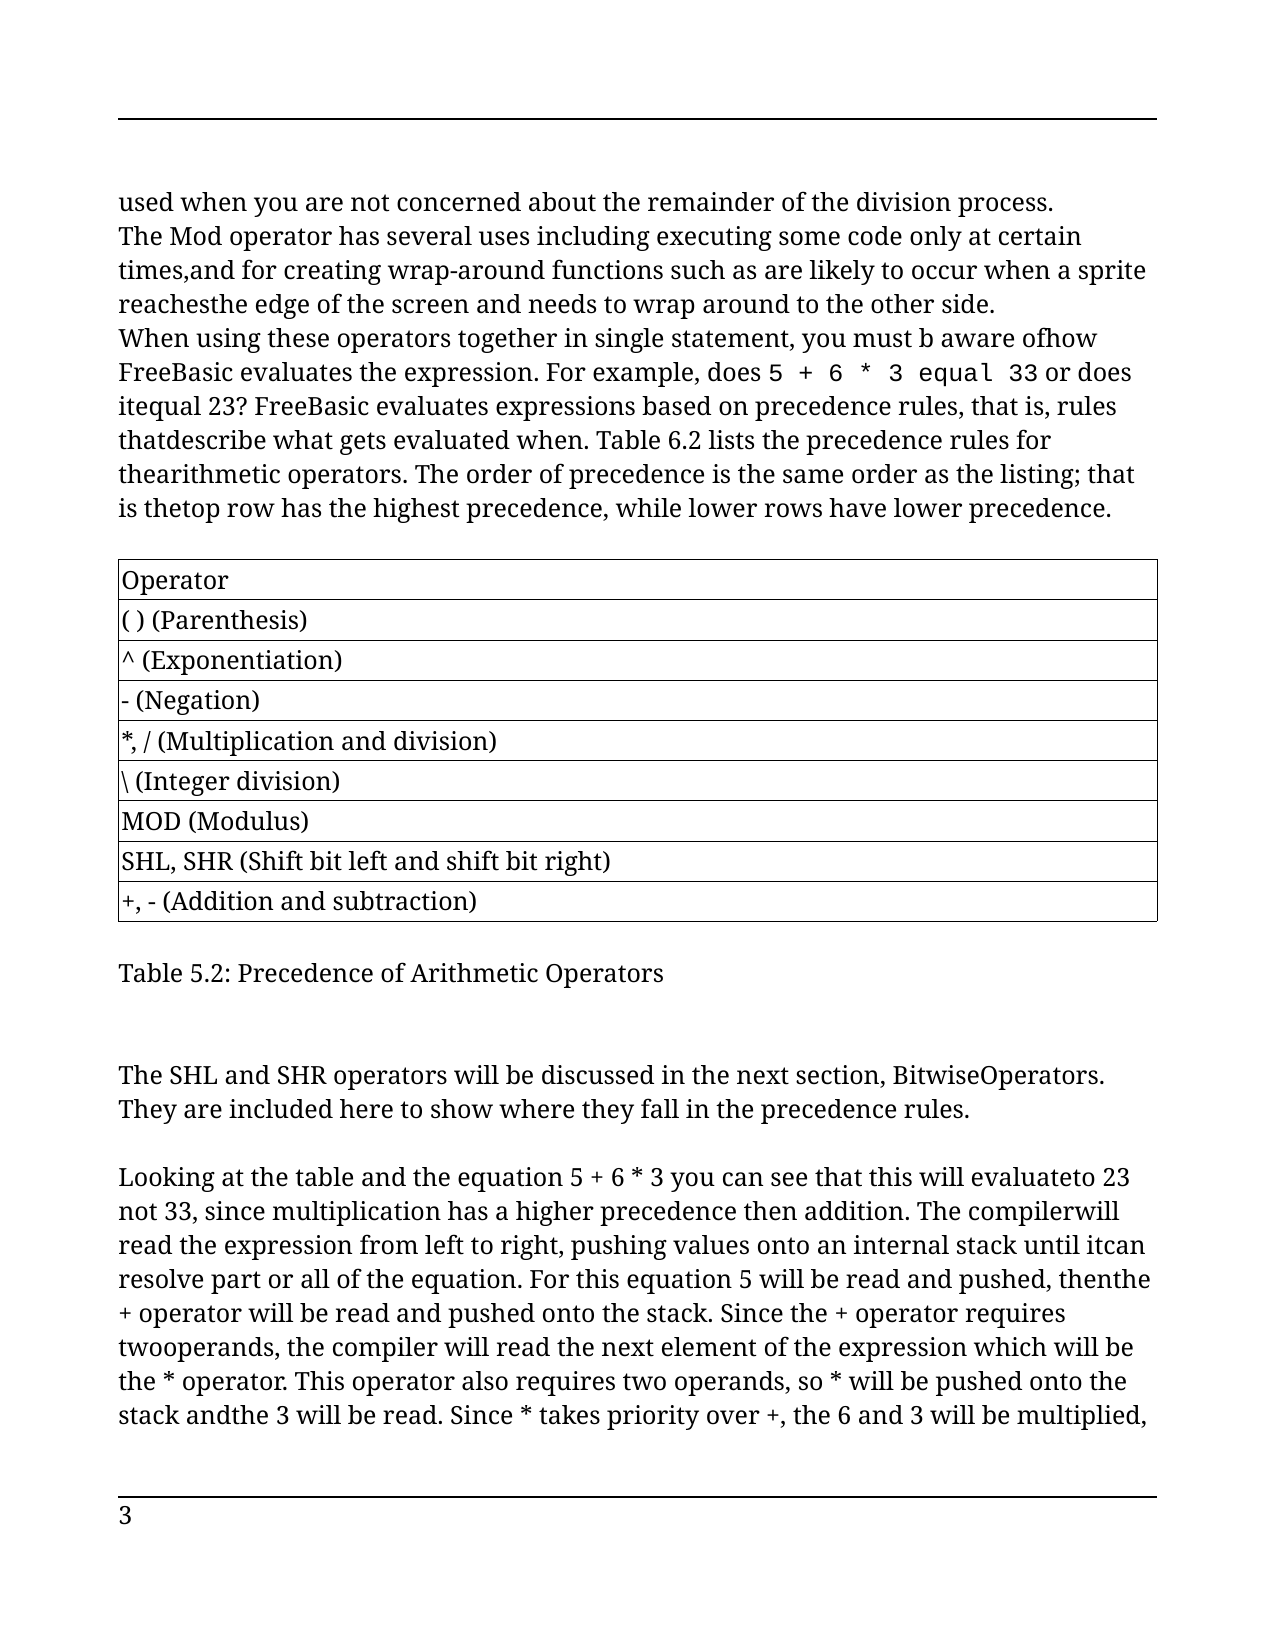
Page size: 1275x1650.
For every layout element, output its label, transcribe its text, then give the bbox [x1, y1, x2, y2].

table_cell - (Negation) [119, 681, 1157, 720]
table_cell +, - (Addition and subtraction) [119, 882, 1157, 921]
table_cell SHL, SHR (Shift bit left and shift bit right) [119, 842, 1157, 881]
table_cell ( ) (Parenthesis) [119, 600, 1157, 639]
text Looking at the table and the equation 5 + 6 * 3 you can see that this will evaluateto 23 not 33, since multiplication has a higher precedence then addition. The compilerwill read the expression from left to right, pushing values onto an internal stack until itcan resolve part or all of the equation. For this equation 5 will be read and pushed, thenthe + operator will be read and pushed onto the stack. Since the + operator requires twooperands, the compiler will read the next element of the expression which will be the * operator. This operator also requires two operands, so * will be pushed onto the stack andthe 3 will be read. Since * takes priority over +, the 6 and 3 will be multiplied, [118, 1159, 1157, 1432]
table_cell *, / (Multiplication and division) [119, 721, 1157, 760]
table_cell MOD (Modulus) [119, 801, 1157, 841]
text The SHL and SHR operators will be discussed in the next section, BitwiseOperators. They are included here to show where they fall in the precedence rules. [118, 1057, 1157, 1126]
table_cell ^ (Exponentiation) [119, 641, 1157, 680]
table_header Operator [119, 560, 1157, 599]
text The Mod operator has several uses including executing some code only at certain times,and for creating wrap-around functions such as are likely to occur when a sprite reachesthe edge of the screen and needs to wrap around to the other side. [118, 218, 1157, 321]
text used when you are not concerned about the remainder of the division process. [118, 184, 1157, 218]
text When using these operators together in single statement, you must b aware ofhow FreeBasic evaluates the expression. For example, does 5 + 6 * 3 equal 33 or does itequal 23? FreeBasic evaluates expressions based on precedence rules, that is, rules thatdescribe what gets evaluated when. Table 6.2 lists the precedence rules for thearithmetic operators. The order of precedence is the same order as the listing; that is thetop row has the highest precedence, while lower rows have lower precedence. [118, 321, 1157, 525]
table_cell \ (Integer division) [119, 761, 1157, 800]
text Table 5.2: Precedence of Arithmetic Operators [118, 955, 1157, 989]
